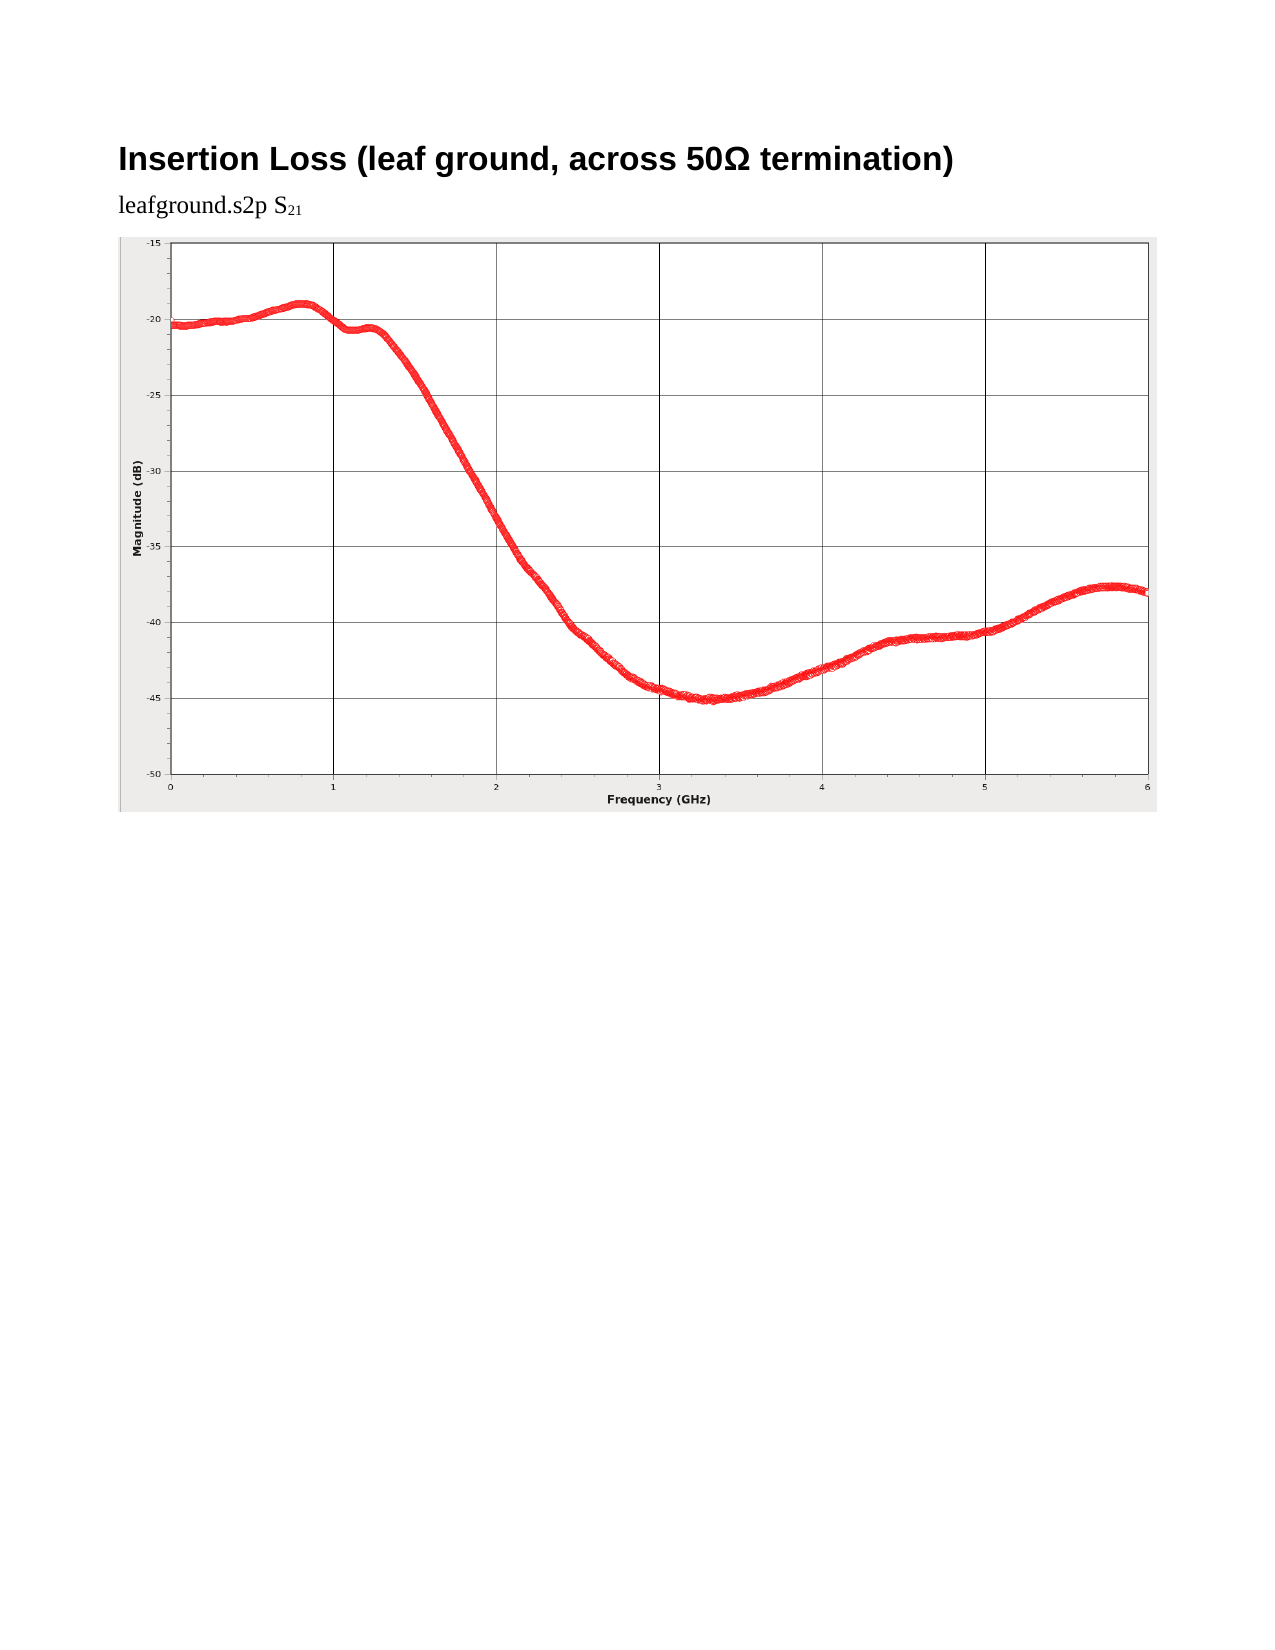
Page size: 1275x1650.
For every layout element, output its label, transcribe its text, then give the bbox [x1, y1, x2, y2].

picture [118, 237, 1157, 812]
subtitle Insertion Loss (leaf ground, across 50Ω termination) [118, 139, 1157, 178]
text leafground.s2p S21 [118, 190, 1157, 219]
